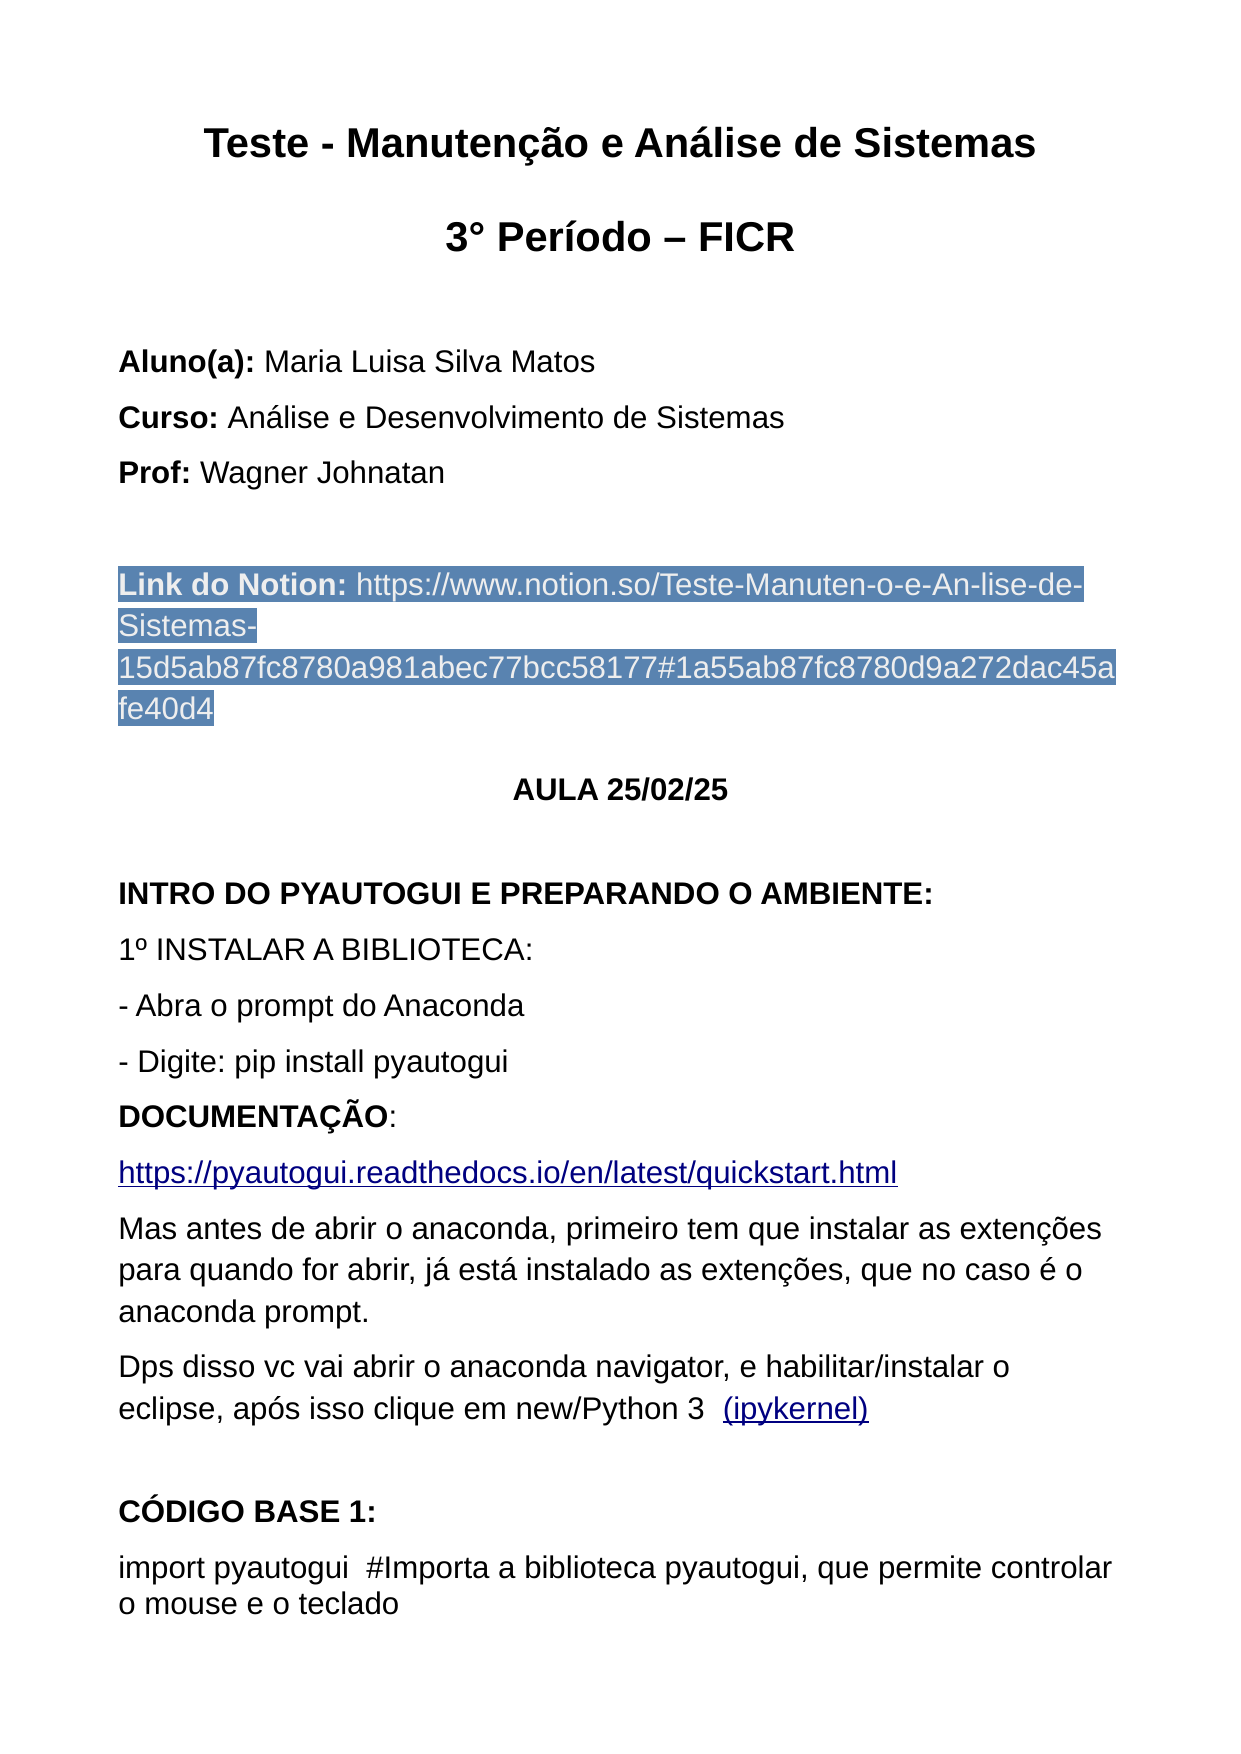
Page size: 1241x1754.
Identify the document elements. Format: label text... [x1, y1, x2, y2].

text https://pyautogui.readthedocs.io/en/latest/quickstart.html [118, 1154, 1122, 1190]
text DOCUMENTAÇÃO: [118, 1098, 1122, 1134]
text 1º INSTALAR A BIBLIOTECA: [118, 931, 1122, 967]
text Link do Notion: https://www.notion.so/Teste-Manuten-o-e-An-lise-de-Sistemas-15d5ab87fc8780a981abec77bcc58177#1a55ab87fc8780d9a272dac45afe40d4 [118, 566, 1122, 726]
subtitle AULA 25/02/25 [118, 771, 1122, 807]
text - Abra o prompt do Anaconda [118, 987, 1122, 1023]
subtitle 3° Período – FICR [118, 213, 1122, 261]
text Teste - Manutenção e Análise de Sistemas [118, 118, 1122, 166]
text Prof: Wagner Johnatan [118, 454, 1122, 491]
text INTRO DO PYAUTOGUI E PREPARANDO O AMBIENTE: [118, 875, 1122, 911]
text Curso: Análise e Desenvolvimento de Sistemas [118, 399, 1122, 435]
text CÓDIGO BASE 1: [118, 1493, 1122, 1529]
text Dps disso vc vai abrir o anaconda navigator, e habilitar/instalar o eclipse, após isso clique em new/Python 3 (ipykernel) [118, 1348, 1122, 1426]
text Aluno(a): Maria Luisa Silva Matos [118, 343, 1122, 379]
text - Digite: pip install pyautogui [118, 1043, 1122, 1078]
text Mas antes de abrir o anaconda, primeiro tem que instalar as extenções para quando for abrir, já está instalado as extenções, que no caso é o anaconda prompt. [118, 1210, 1122, 1328]
text import pyautogui #Importa a biblioteca pyautogui, que permite controlar o mouse e o teclado [118, 1549, 1122, 1621]
